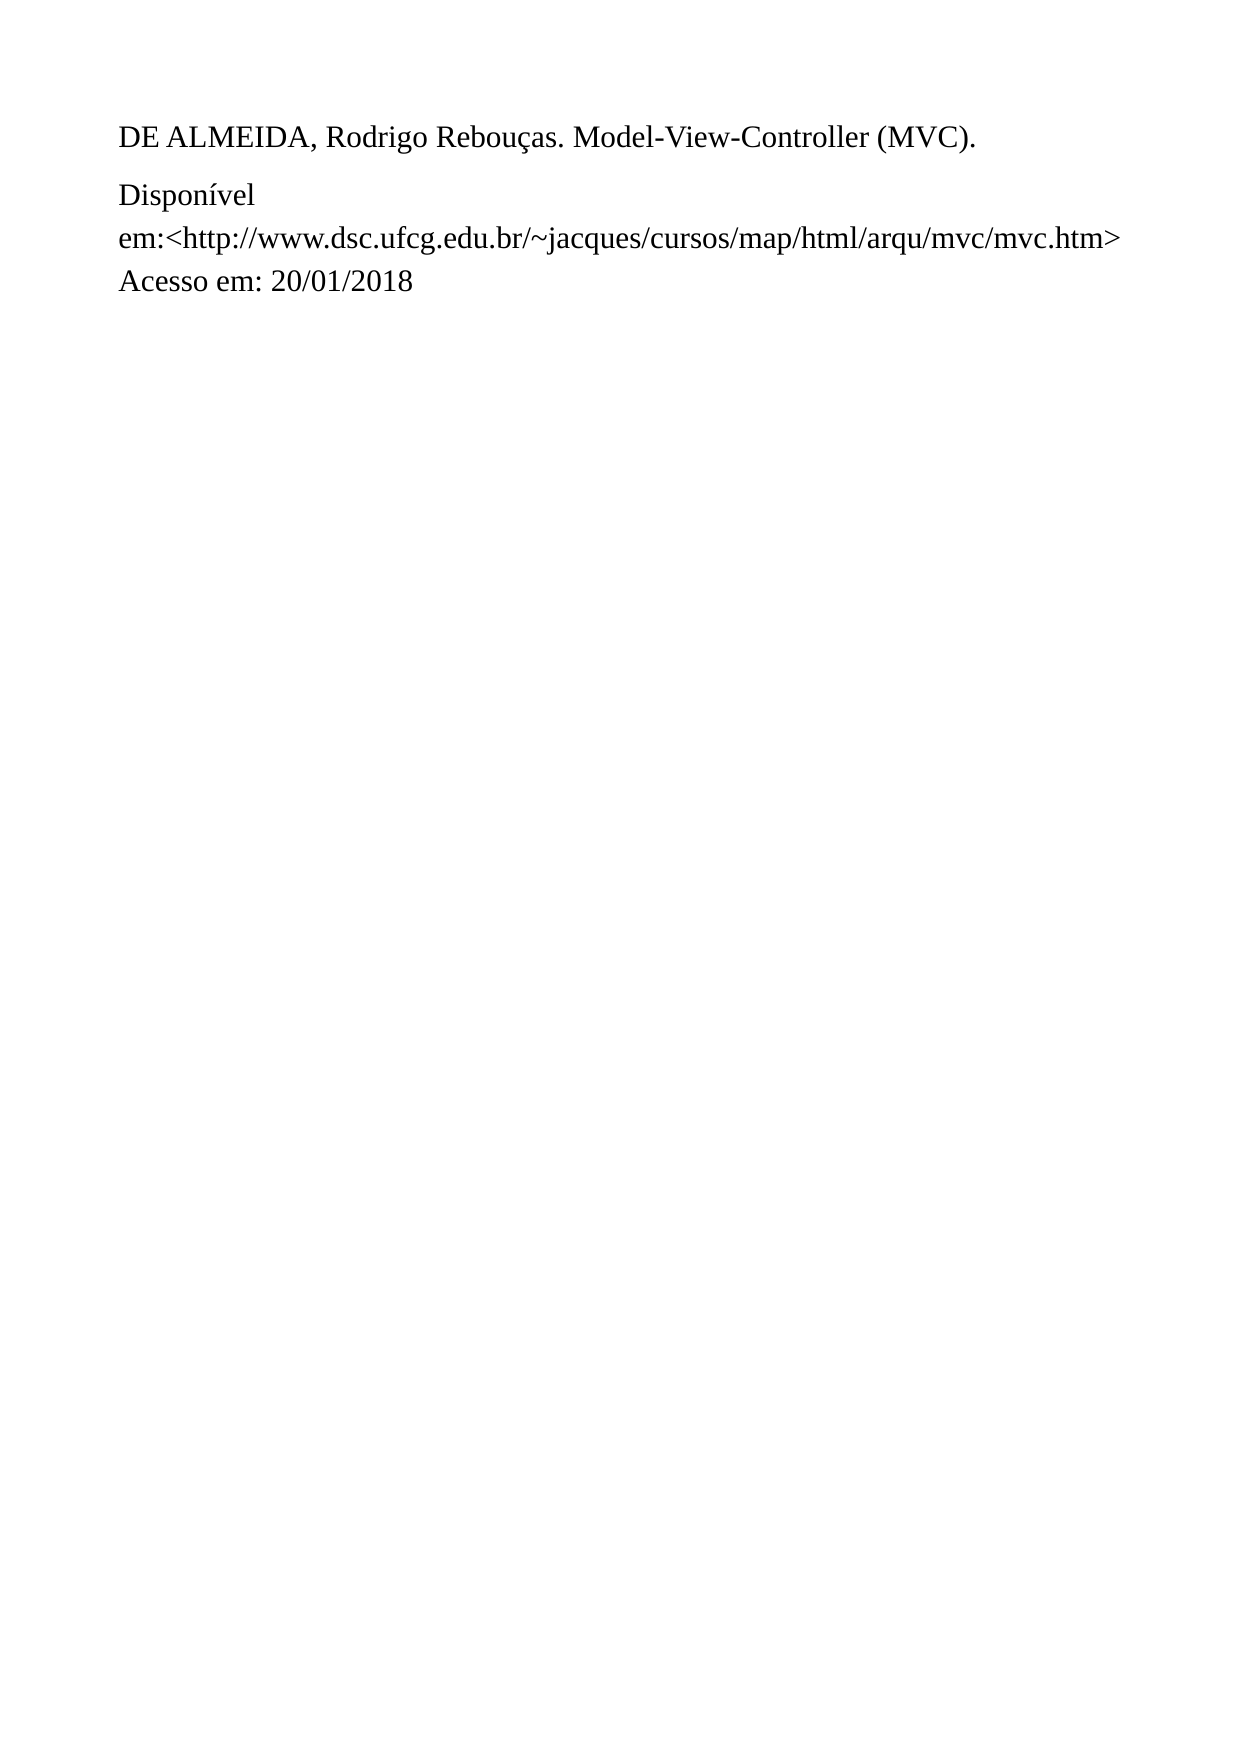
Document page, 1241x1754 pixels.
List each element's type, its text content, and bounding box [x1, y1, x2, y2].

text Disponível em:<http://www.dsc.ufcg.edu.br/~jacques/cursos/map/html/arqu/mvc/mvc.htm>Acesso em: 20/01/2018 [118, 176, 1122, 298]
text DE ALMEIDA, Rodrigo Rebouças. Model-View-Controller (MVC). [118, 118, 1122, 154]
